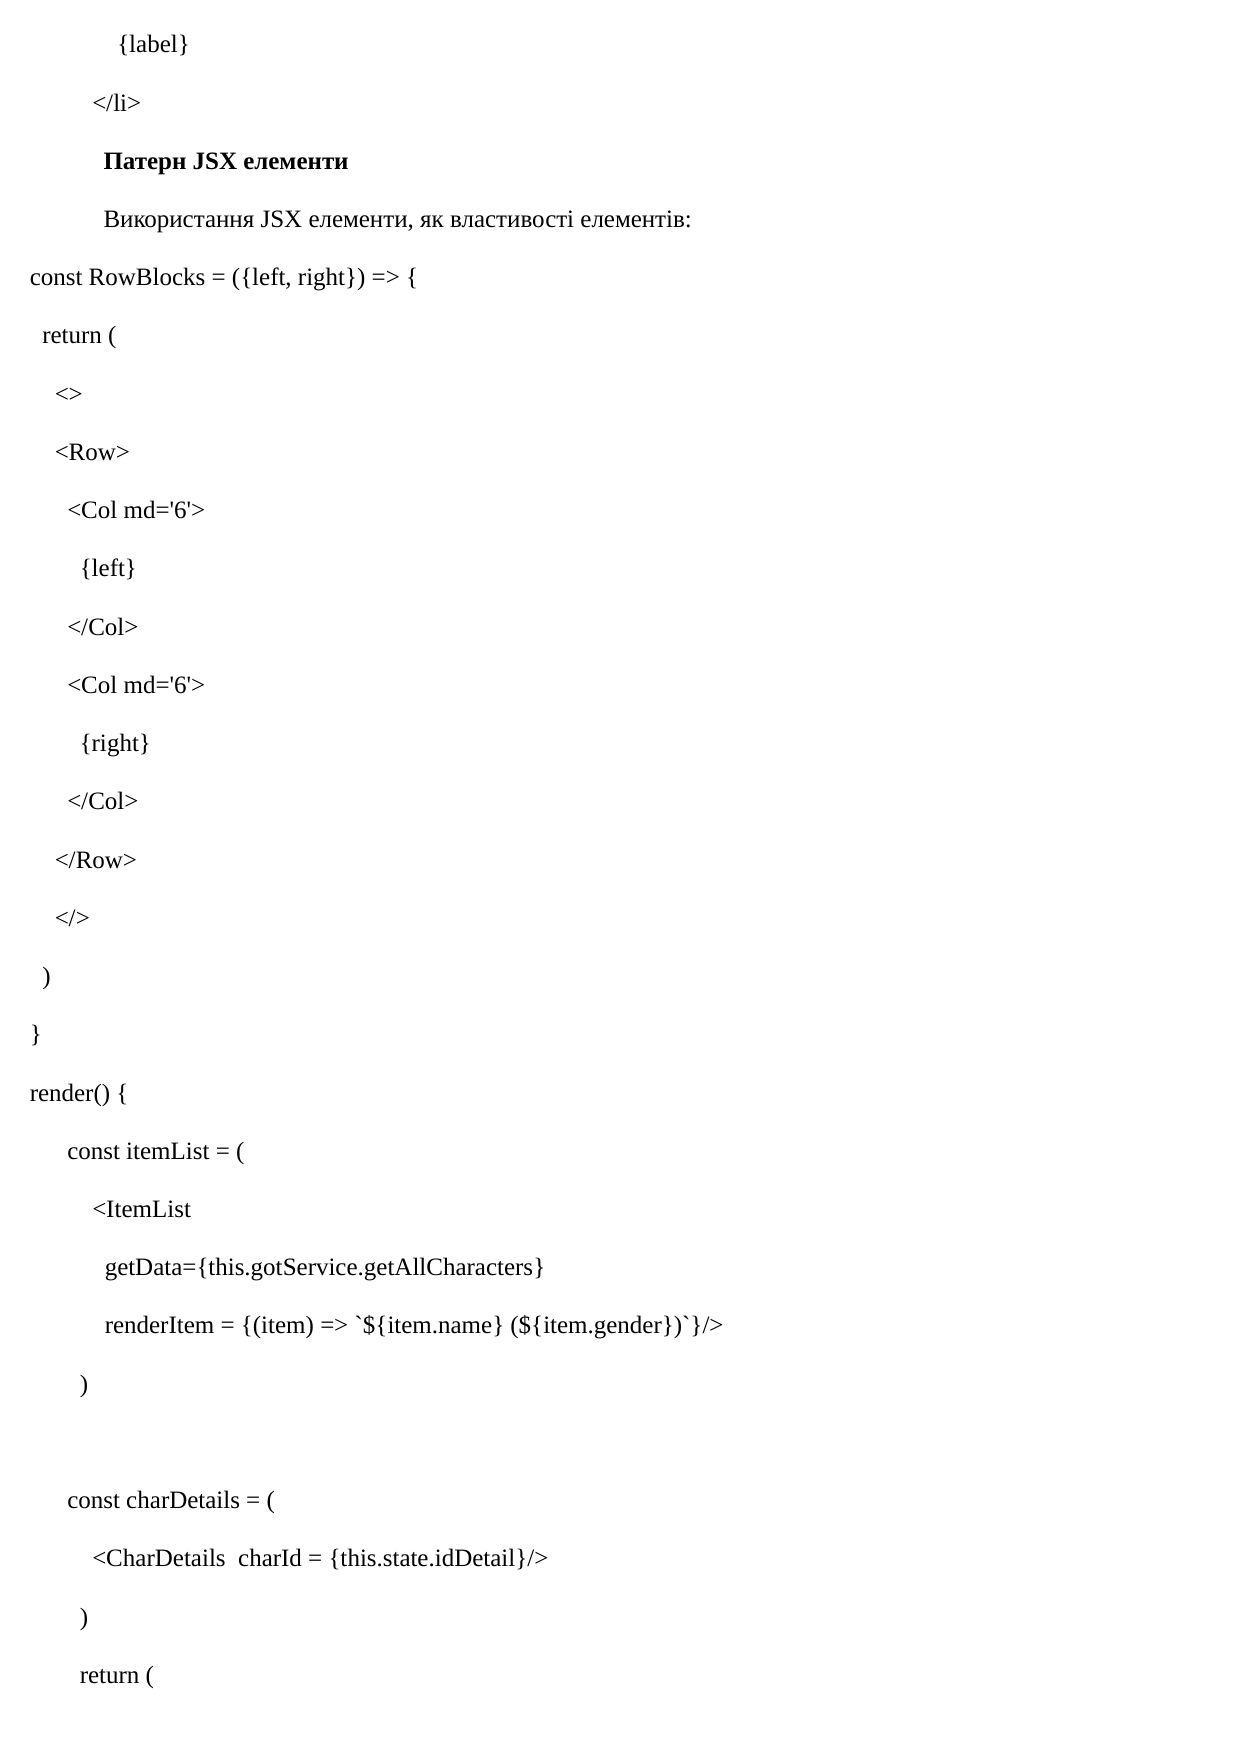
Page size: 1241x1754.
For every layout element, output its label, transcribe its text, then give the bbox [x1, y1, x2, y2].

text <ItemList [29, 1194, 1211, 1223]
text const RowBlocks = ({left, right}) => { [29, 262, 1211, 291]
text </Col> [29, 786, 1211, 815]
text return ( [29, 1660, 1211, 1689]
text } [29, 1019, 1211, 1048]
text const charDetails = ( [29, 1485, 1211, 1514]
text </> [29, 903, 1211, 932]
text {label} [29, 29, 1211, 58]
text </Col> [29, 612, 1211, 641]
text <Col md='6'> [29, 670, 1211, 699]
text {left} [29, 553, 1211, 582]
text <Row> [29, 437, 1211, 466]
text </Row> [29, 845, 1211, 873]
text Використання JSX елементи, як властивості елементів: [29, 204, 1211, 233]
text render() { [29, 1078, 1211, 1106]
text renderItem = {(item) => `${item.name} (${item.gender})`}/> [29, 1311, 1211, 1339]
text ) [29, 1369, 1211, 1397]
text ) [29, 1602, 1211, 1630]
text const itemList = ( [29, 1136, 1211, 1164]
text <CharDetails charId = {this.state.idDetail}/> [29, 1543, 1211, 1572]
text <Col md='6'> [29, 495, 1211, 524]
text ) [29, 961, 1211, 990]
text {right} [29, 728, 1211, 757]
text return ( [29, 321, 1211, 349]
text </li> [29, 88, 1211, 116]
text <> [29, 379, 1211, 408]
text getData={this.gotService.getAllCharacters} [29, 1252, 1211, 1281]
text Патерн JSX елементи [29, 146, 1211, 175]
